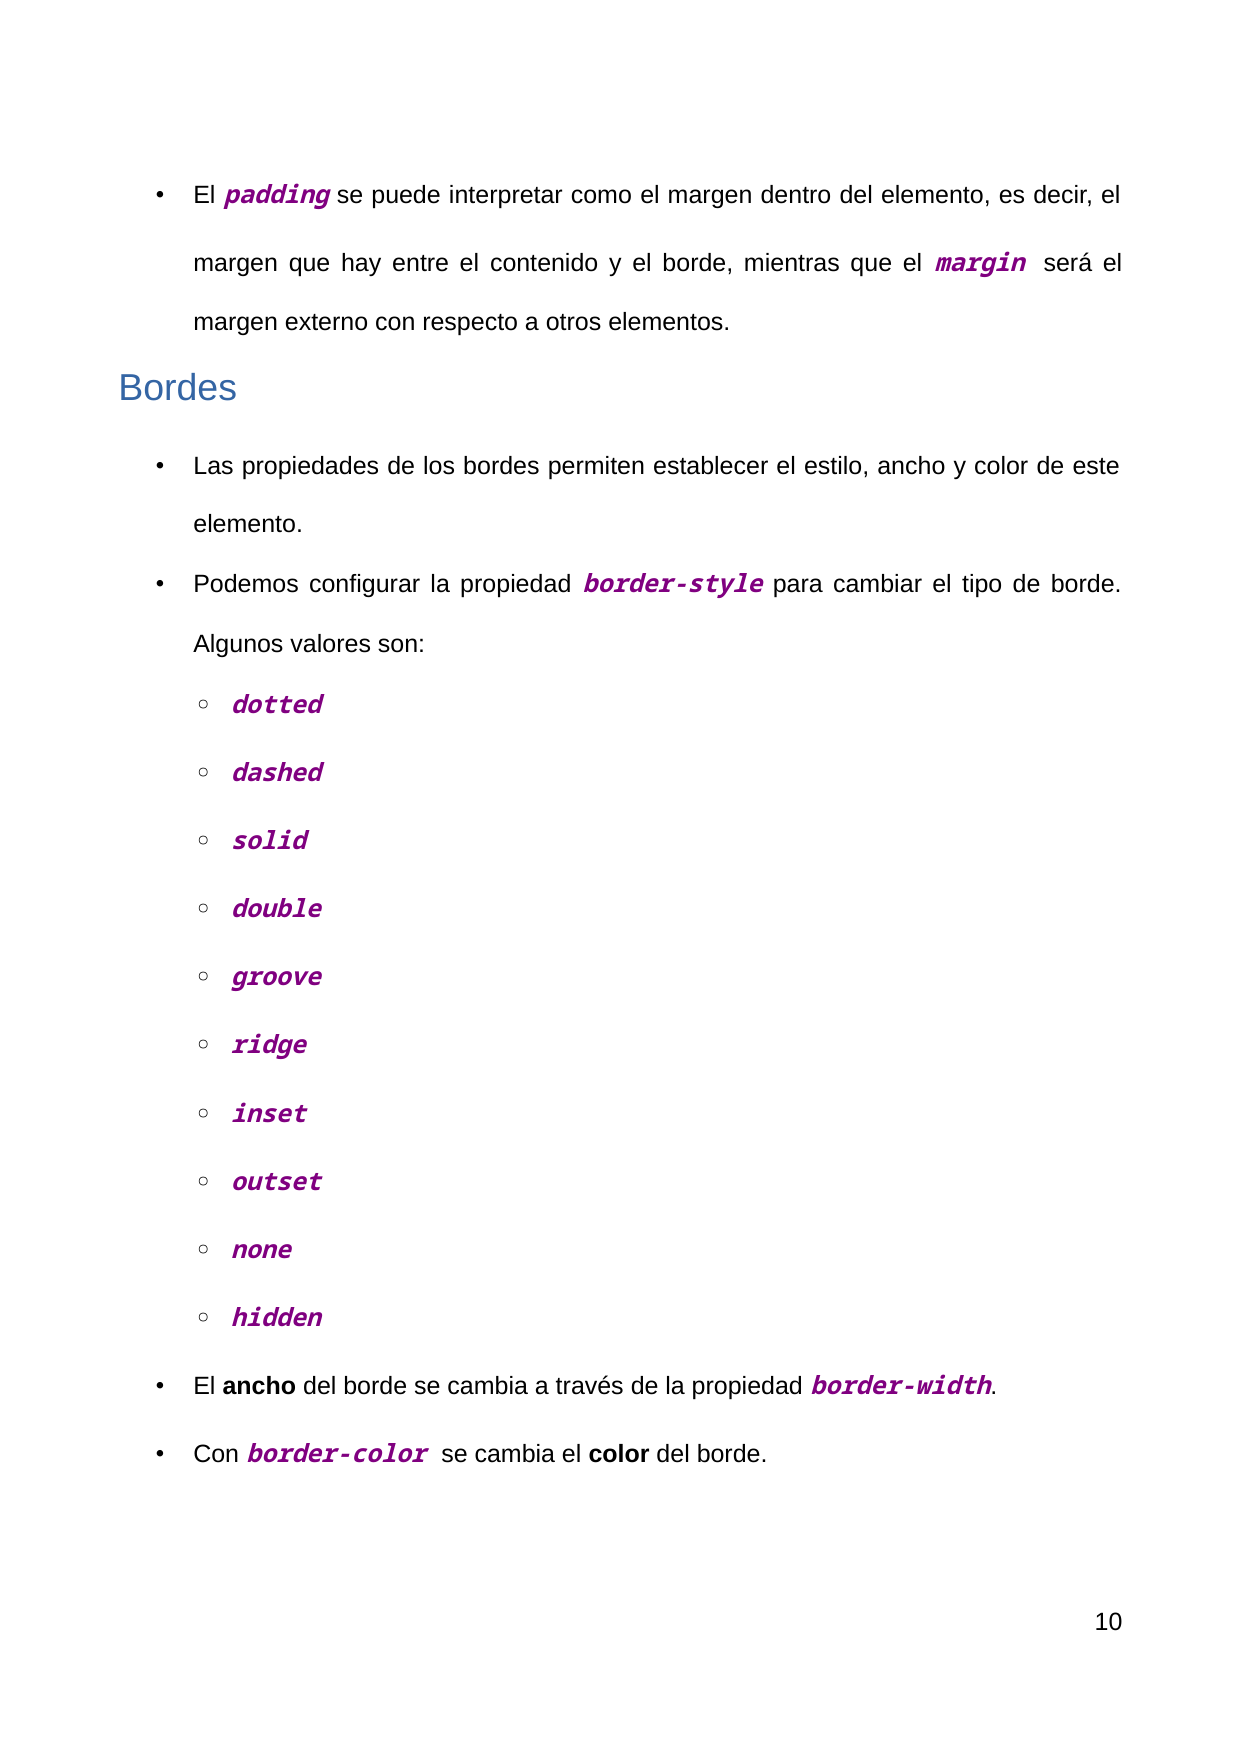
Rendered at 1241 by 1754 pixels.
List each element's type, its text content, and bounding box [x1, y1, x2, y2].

list Con border-color se cambia el color del borde. [156, 1436, 1122, 1470]
list groove [193, 959, 1122, 993]
list El ancho del borde se cambia a través de la propiedad border-width. [156, 1368, 1122, 1402]
text Bordes [118, 365, 1122, 408]
list double [193, 891, 1122, 925]
list outset [193, 1163, 1122, 1197]
list Podemos configurar la propiedad border-style para cambiar el tipo de borde. Algunos valores son: [156, 566, 1122, 658]
list none [193, 1231, 1122, 1266]
list solid [193, 823, 1122, 857]
list dotted [193, 686, 1122, 721]
list hidden [193, 1299, 1122, 1334]
list inset [193, 1095, 1122, 1129]
list ridge [193, 1027, 1122, 1061]
list El padding se puede interpretar como el margen dentro del elemento, es decir, el margen que hay entre el contenido y el borde, mientras que el margin será el margen externo con respecto a otros elementos. [156, 176, 1122, 336]
list Las propiedades de los bordes permiten establecer el estilo, ancho y color de este elemento. [156, 451, 1122, 537]
list dashed [193, 754, 1122, 789]
